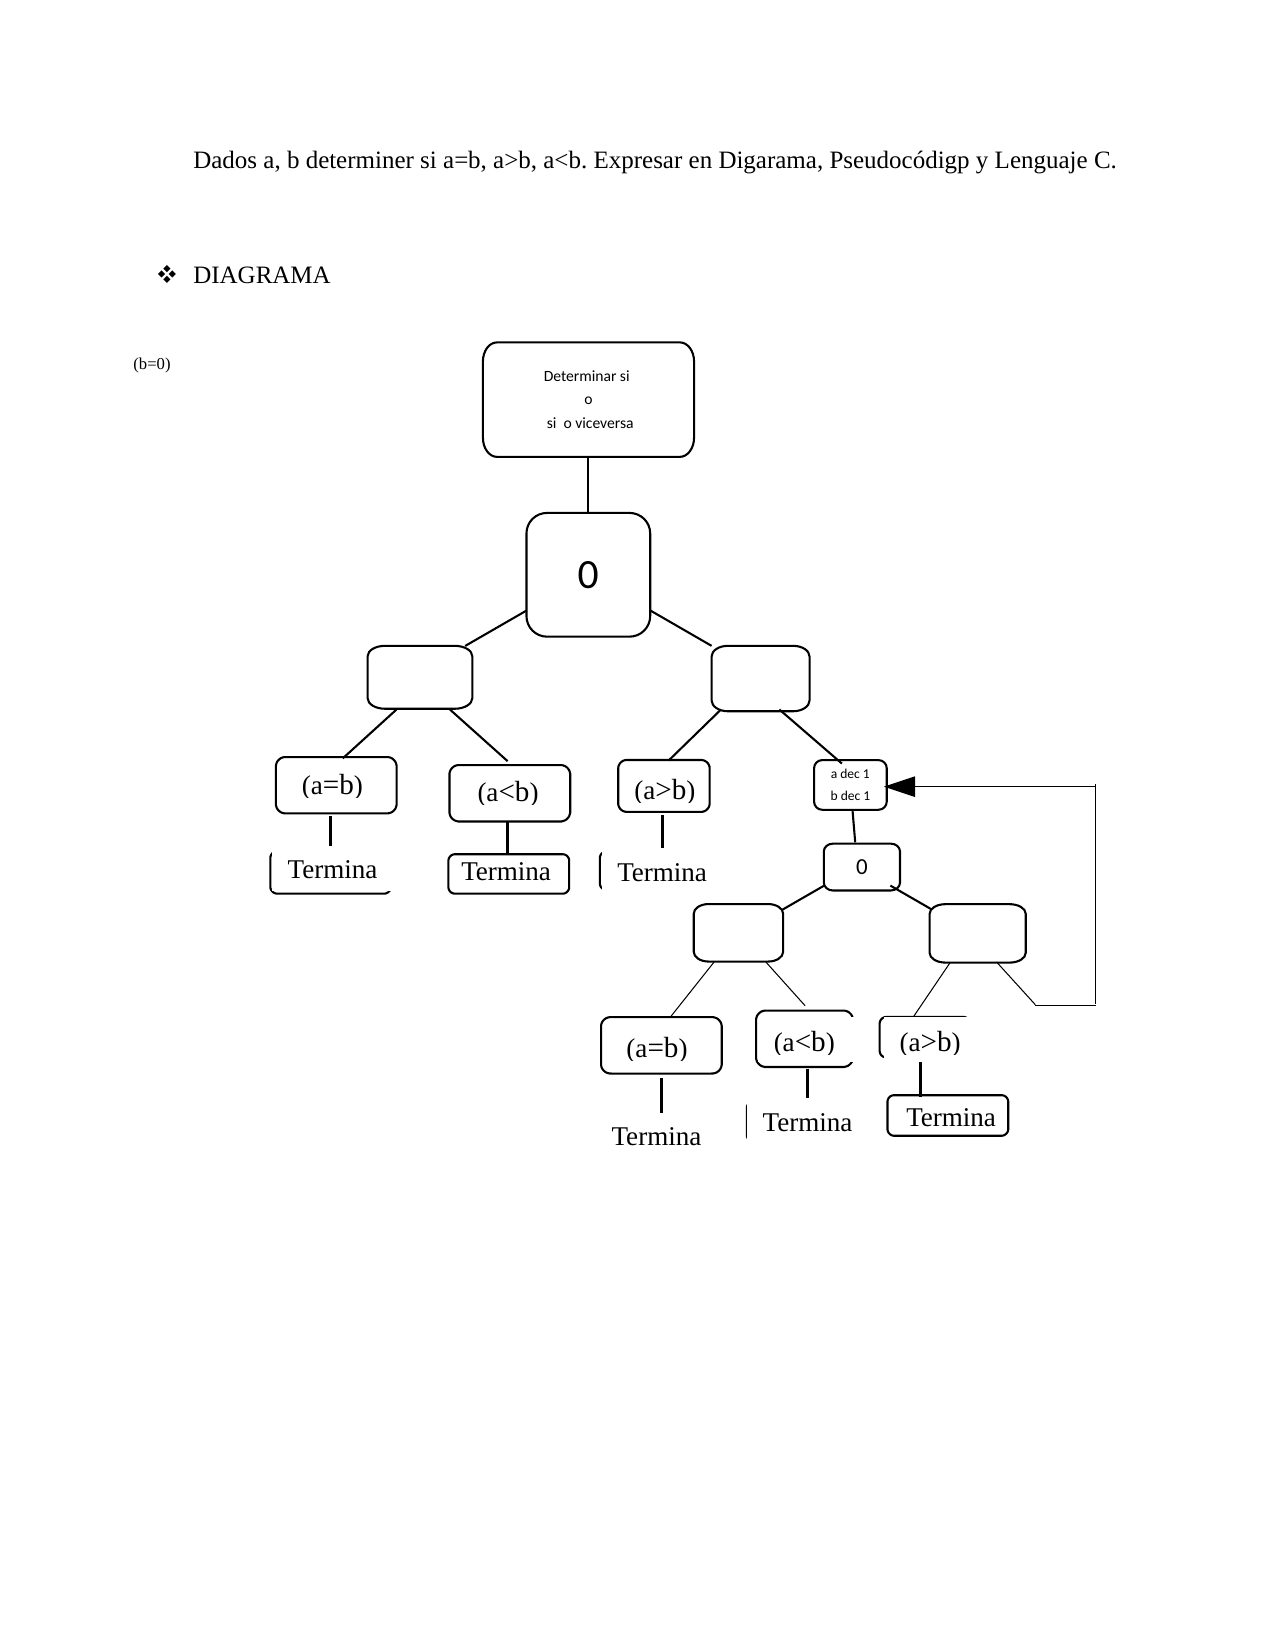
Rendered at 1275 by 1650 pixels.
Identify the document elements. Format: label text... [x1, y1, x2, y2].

text Termina [906, 1101, 1006, 1131]
text (b=0) [133, 354, 190, 373]
text (a<b) [477, 774, 548, 804]
list DIAGRAMA [156, 260, 1205, 289]
text (a<b) [773, 1024, 844, 1055]
text (a>b) [634, 772, 704, 802]
text Termina [287, 853, 387, 884]
text (a>b) [899, 1024, 970, 1055]
text (a=b) [302, 767, 372, 798]
text Termina [611, 1120, 711, 1151]
text Termina [762, 1106, 862, 1136]
text Termina [617, 856, 717, 886]
list Dados a, b determiner si a=b, a>b, a<b. Expresar en Digarama, Pseudocódigp y Lenguaje C. [193, 145, 1205, 174]
text (a=b) [626, 1030, 697, 1061]
text Termina [461, 856, 561, 886]
